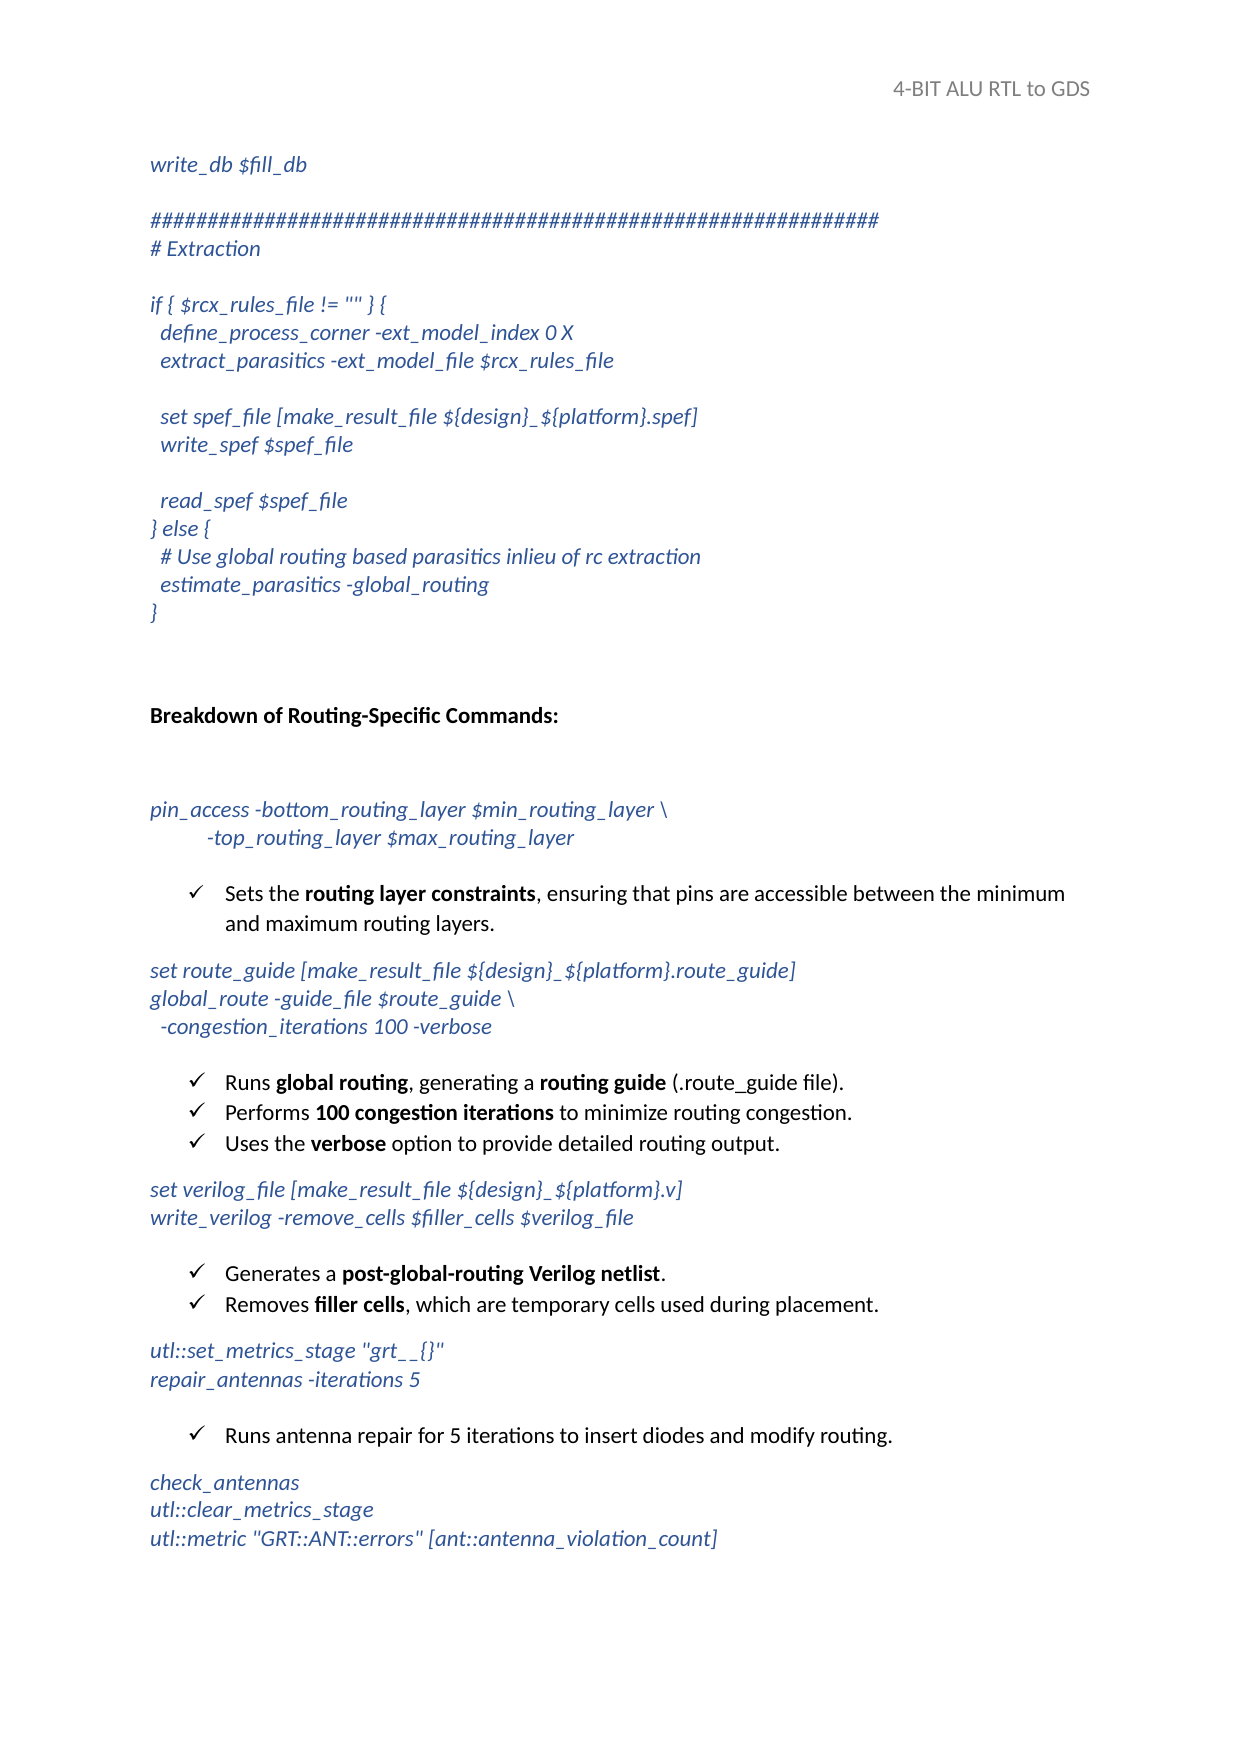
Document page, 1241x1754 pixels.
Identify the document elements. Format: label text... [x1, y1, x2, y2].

text set route_guide [make_result_file ${design}_${platform}.route_guide] [150, 956, 1090, 984]
text global_route -guide_file $route_guide \ [150, 984, 1090, 1012]
text utl::set_metrics_stage "grt__{}" [150, 1337, 1090, 1365]
text } [150, 598, 1090, 626]
text write_db $fill_db [150, 150, 1090, 178]
text set verilog_file [make_result_file ${design}_${platform}.v] [150, 1176, 1090, 1203]
text estimate_parasitics -global_routing [150, 570, 1090, 598]
text check_antennas [150, 1468, 1090, 1496]
list Generates a post-global-routing Verilog netlist. [187, 1259, 1090, 1288]
text if { $rcx_rules_file != "" } { [150, 290, 1090, 318]
text write_verilog -remove_cells $filler_cells $verilog_file [150, 1203, 1090, 1232]
text } else { [150, 514, 1090, 542]
list Uses the verbose option to provide detailed routing output. [187, 1129, 1090, 1157]
list Performs 100 congestion iterations to minimize routing congestion. [187, 1098, 1090, 1126]
text pin_access -bottom_routing_layer $min_routing_layer \ [150, 795, 1090, 823]
list Runs antenna repair for 5 iterations to insert diodes and modify routing. [187, 1421, 1090, 1449]
text -congestion_iterations 100 -verbose [150, 1012, 1090, 1040]
text # Extraction [150, 234, 1090, 262]
text utl::clear_metrics_stage [150, 1496, 1090, 1524]
list Sets the routing layer constraints, ensuring that pins are accessible between the minimum and maximum routing layers. [187, 879, 1090, 937]
text read_spef $spef_file [150, 486, 1090, 514]
text set spef_file [make_result_file ${design}_${platform}.spef] [150, 402, 1090, 430]
text ################################################################ [150, 206, 1090, 234]
text # Use global routing based parasitics inlieu of rc extraction [150, 542, 1090, 570]
list Runs global routing, generating a routing guide (.route_guide file). [187, 1068, 1090, 1096]
text -top_routing_layer $max_routing_layer [150, 823, 1090, 851]
text extract_parasitics -ext_model_file $rcx_rules_file [150, 346, 1090, 374]
text Breakdown of Routing-Specific Commands: [150, 701, 1090, 729]
text utl::metric "GRT::ANT::errors" [ant::antenna_violation_count] [150, 1524, 1090, 1552]
text repair_antennas -iterations 5 [150, 1365, 1090, 1393]
text write_spef $spef_file [150, 430, 1090, 458]
list Removes filler cells, which are temporary cells used during placement. [187, 1290, 1090, 1318]
text define_process_corner -ext_model_index 0 X [150, 318, 1090, 346]
